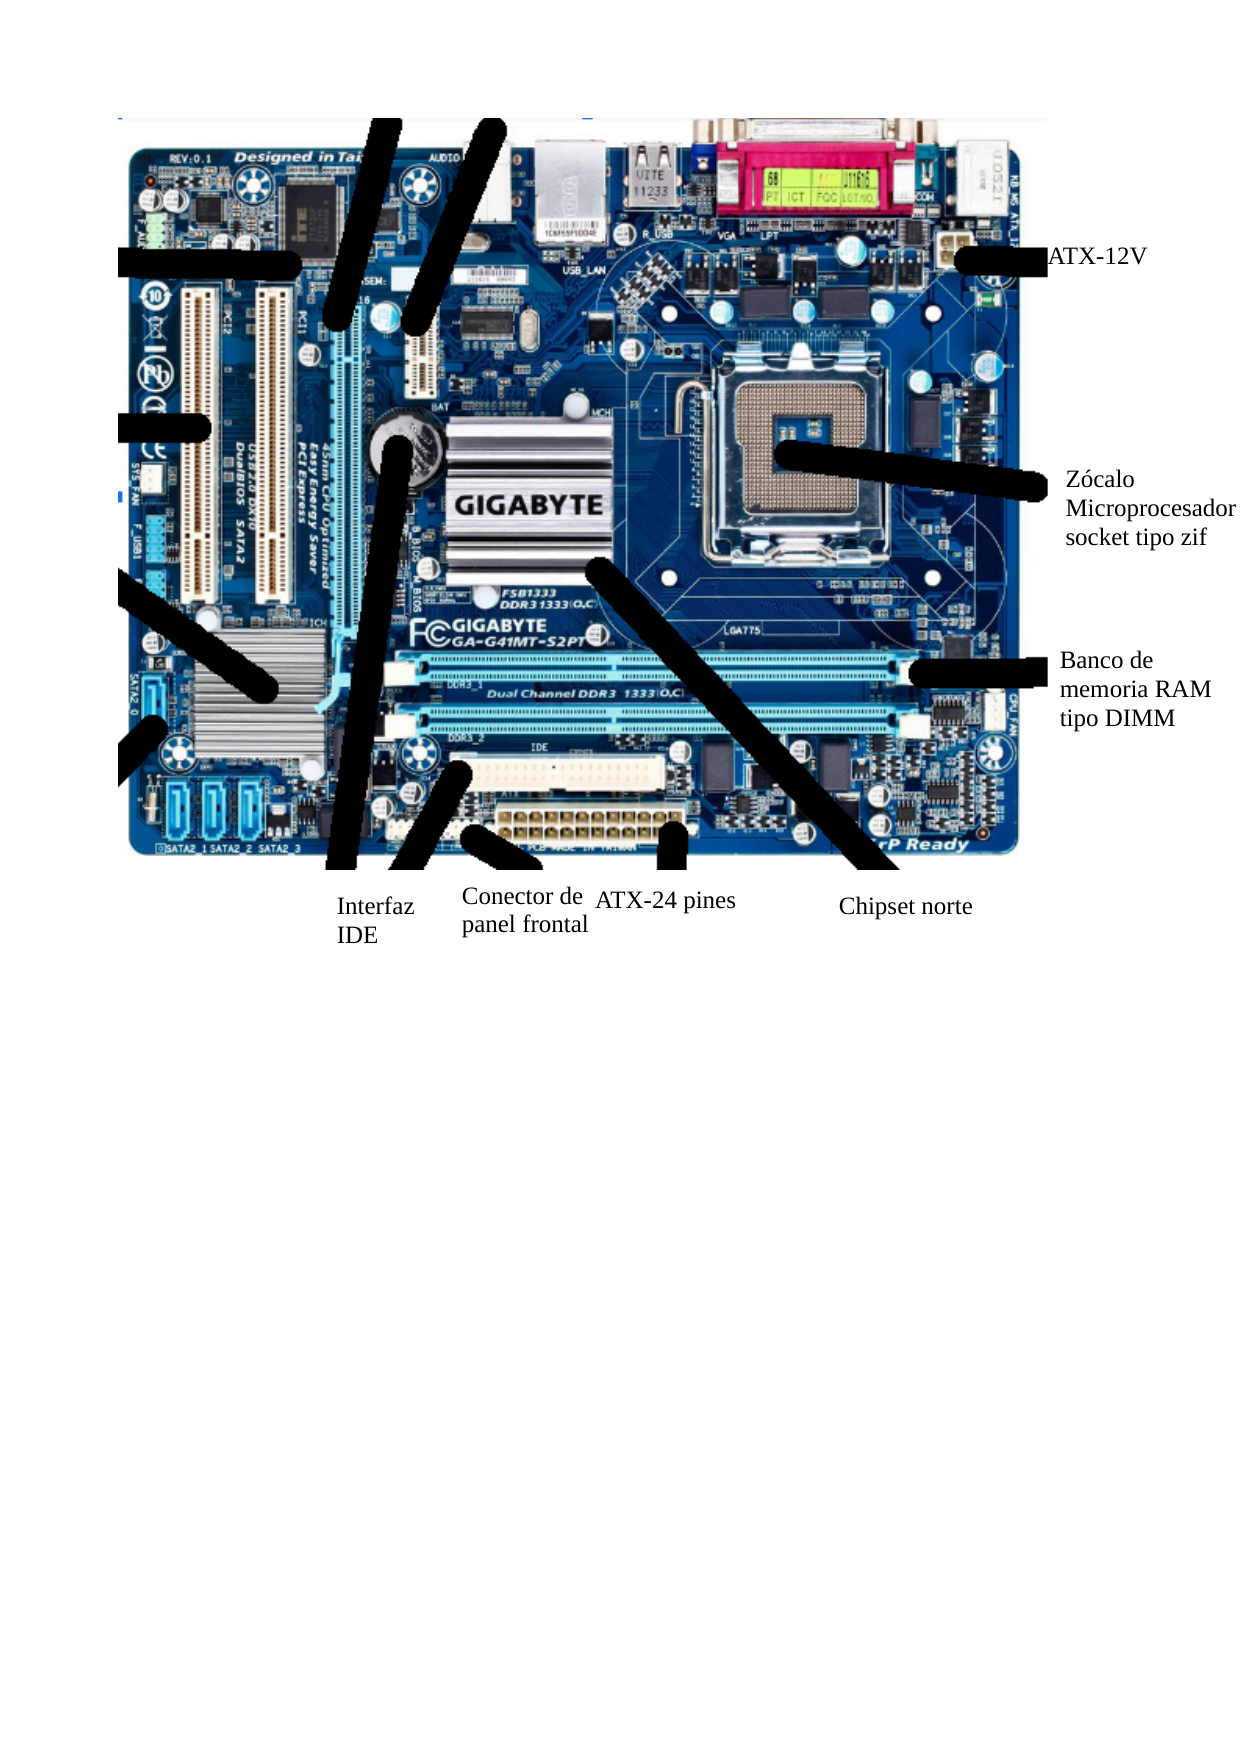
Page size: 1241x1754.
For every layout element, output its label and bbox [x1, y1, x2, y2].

picture [118, 118, 1048, 870]
